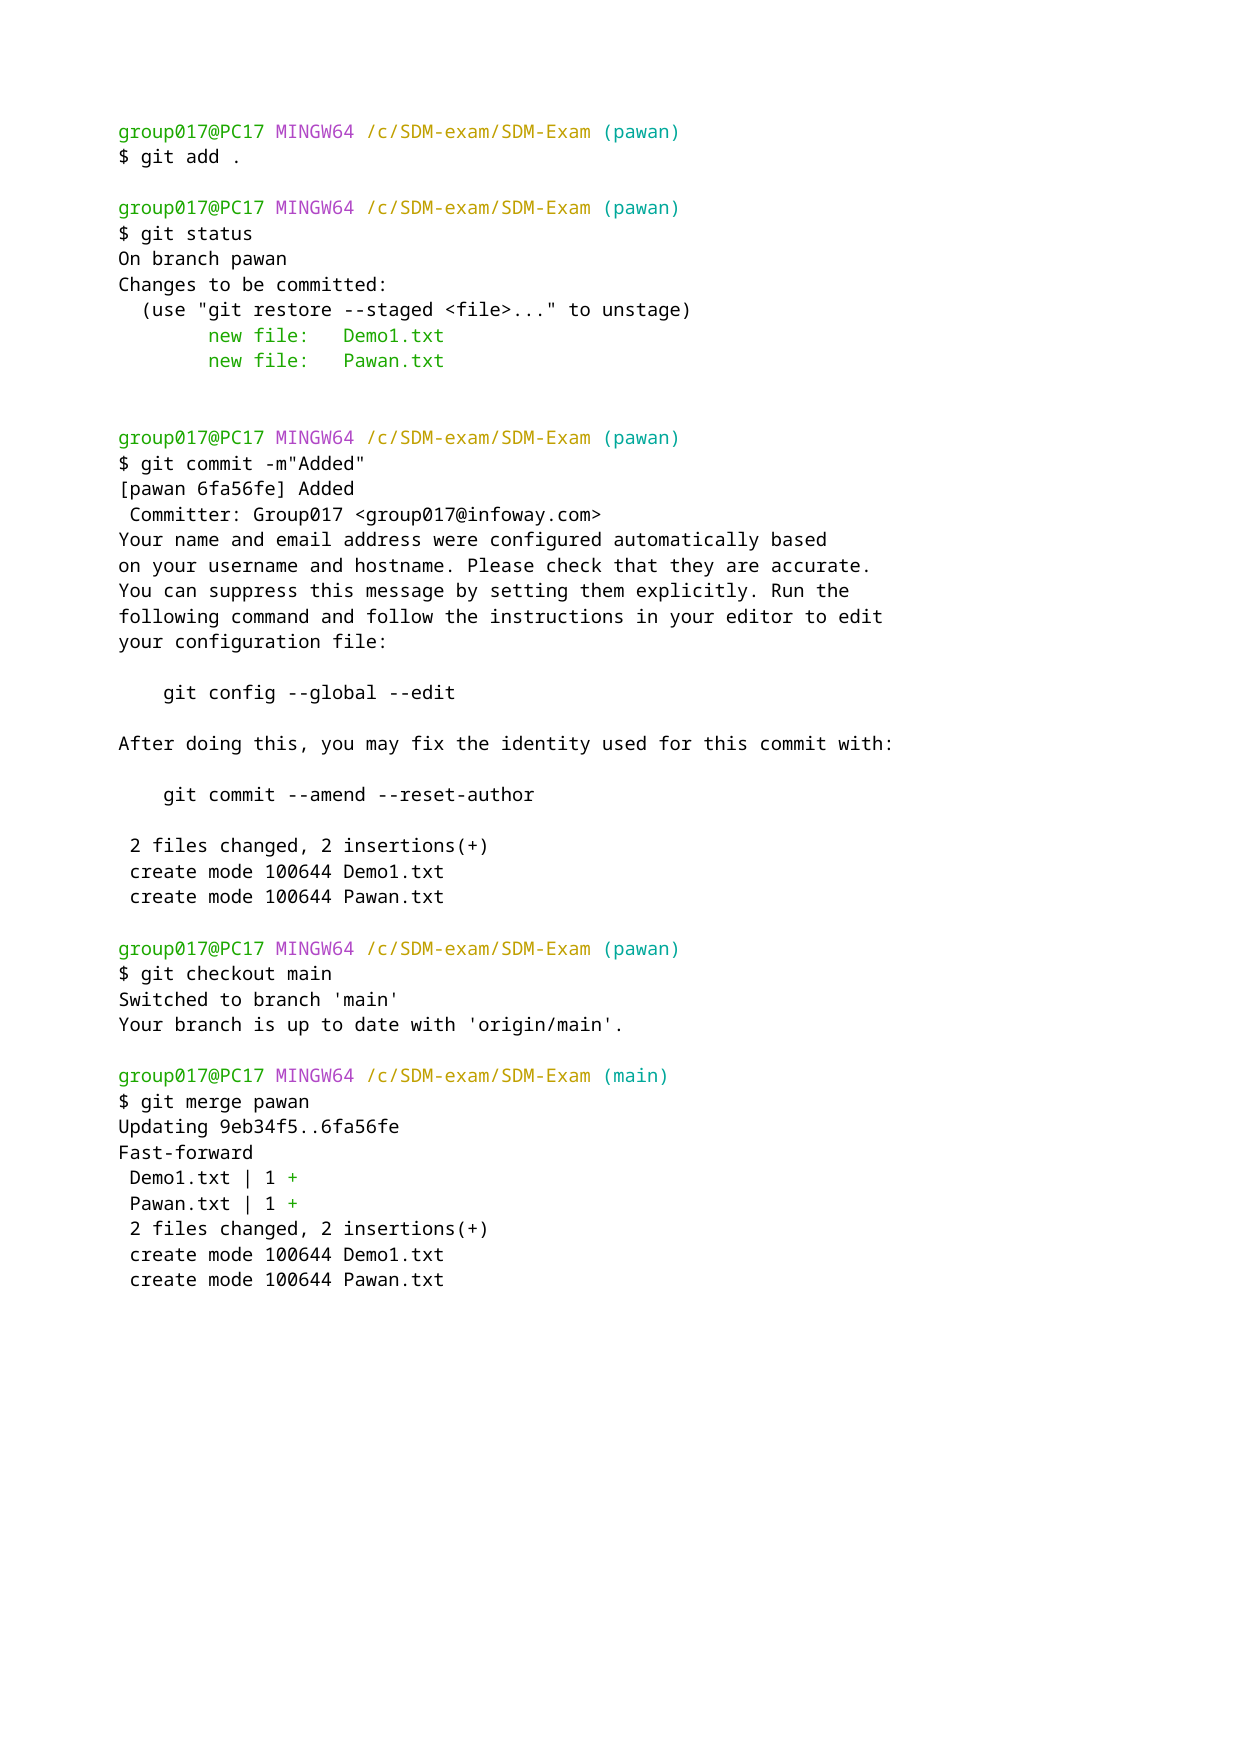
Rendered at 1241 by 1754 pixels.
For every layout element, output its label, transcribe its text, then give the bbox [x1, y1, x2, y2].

text Your name and email address were configured automatically based [118, 526, 1122, 552]
text create mode 100644 Pawan.txt [118, 884, 1122, 909]
text Committer: Group017 <group017@infoway.com> [118, 501, 1122, 526]
text group017@PC17 MINGW64 /c/SDM-exam/SDM-Exam (pawan) [118, 424, 1122, 450]
text Pawan.txt | 1 + [118, 1190, 1122, 1216]
text You can suppress this message by setting them explicitly. Run the [118, 577, 1122, 603]
text 2 files changed, 2 insertions(+) [118, 1216, 1122, 1241]
text group017@PC17 MINGW64 /c/SDM-exam/SDM-Exam (pawan) [118, 935, 1122, 960]
text git commit --amend --reset-author [118, 782, 1122, 807]
text your configuration file: [118, 628, 1122, 654]
text (use "git restore --staged <file>..." to unstage) [118, 297, 1122, 322]
text 2 files changed, 2 insertions(+) [118, 833, 1122, 858]
text Fast-forward [118, 1139, 1122, 1164]
text $ git merge pawan [118, 1088, 1122, 1113]
text $ git status [118, 220, 1122, 246]
text After doing this, you may fix the identity used for this commit with: [118, 731, 1122, 756]
text Updating 9eb34f5..6fa56fe [118, 1113, 1122, 1139]
text group017@PC17 MINGW64 /c/SDM-exam/SDM-Exam (pawan) [118, 118, 1122, 144]
text On branch pawan [118, 246, 1122, 271]
text git config --global --edit [118, 679, 1122, 705]
text new file: Demo1.txt [118, 322, 1122, 348]
text create mode 100644 Demo1.txt [118, 1241, 1122, 1267]
text [pawan 6fa56fe] Added [118, 475, 1122, 501]
text create mode 100644 Pawan.txt [118, 1267, 1122, 1292]
text group017@PC17 MINGW64 /c/SDM-exam/SDM-Exam (pawan) [118, 195, 1122, 220]
text Your branch is up to date with 'origin/main'. [118, 1011, 1122, 1037]
text $ git add . [118, 144, 1122, 169]
text group017@PC17 MINGW64 /c/SDM-exam/SDM-Exam (main) [118, 1062, 1122, 1088]
text create mode 100644 Demo1.txt [118, 858, 1122, 884]
text Changes to be committed: [118, 271, 1122, 297]
text $ git checkout main [118, 960, 1122, 986]
text $ git commit -m"Added" [118, 450, 1122, 475]
text following command and follow the instructions in your editor to edit [118, 603, 1122, 628]
text new file: Pawan.txt [118, 348, 1122, 373]
text on your username and hostname. Please check that they are accurate. [118, 552, 1122, 577]
text Switched to branch 'main' [118, 986, 1122, 1011]
text Demo1.txt | 1 + [118, 1164, 1122, 1190]
